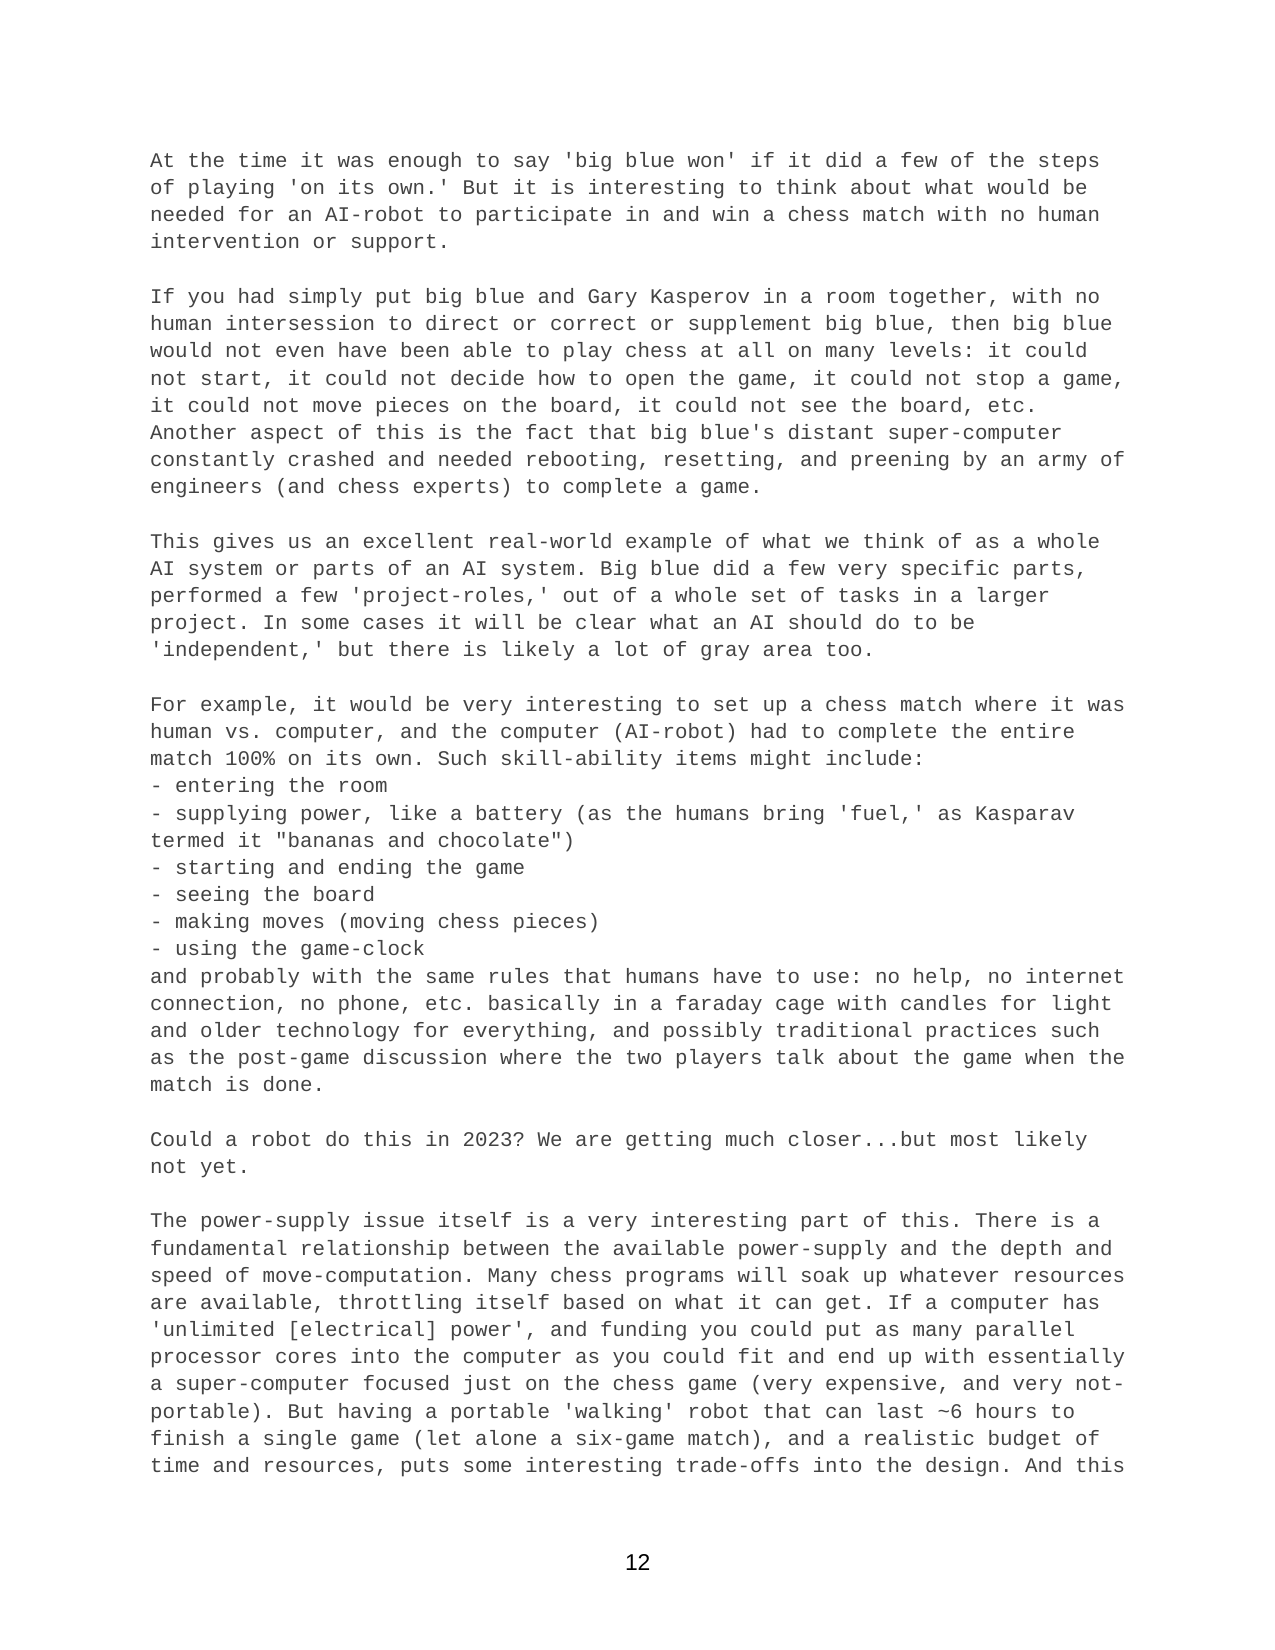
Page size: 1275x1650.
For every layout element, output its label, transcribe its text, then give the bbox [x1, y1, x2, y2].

text - seeing the board [150, 884, 1125, 908]
text For example, it would be very interesting to set up a chess match where it was human vs. computer, and the computer (AI-robot) had to complete the entire match 100% on its own. Such skill-ability items might include: [150, 694, 1125, 772]
text The power-supply issue itself is a very interesting part of this. There is a fundamental relationship between the available power-supply and the depth and speed of move-computation. Many chess programs will soak up whatever resources are available, throttling itself based on what it can get. If a computer has 'unlimited [electrical] power', and funding you could put as many parallel processor cores into the computer as you could fit and end up with essentially a super-computer focused just on the chess game (very expensive, and very not-portable). But having a portable 'walking' robot that can last ~6 hours to finish a single game (let alone a six-game match), and a realistic budget of time and resources, puts some interesting trade-offs into the design. And this [150, 1210, 1125, 1479]
text and probably with the same rules that humans have to use: no help, no internet connection, no phone, etc. basically in a faraday cage with candles for light and older technology for everything, and possibly traditional practices such as the post-game discussion where the two players talk about the game when the match is done. [150, 966, 1125, 1098]
text - making moves (moving chess pieces) [150, 911, 1125, 935]
text This gives us an excellent real-world example of what we think of as a whole AI system or parts of an AI system. Big blue did a few very specific parts, performed a few 'project-roles,' out of a whole set of tasks in a larger project. In some cases it will be clear what an AI should do to be 'independent,' but there is likely a lot of gray area too. [150, 531, 1125, 663]
text Could a robot do this in 2023? We are getting much closer...but most likely not yet. [150, 1129, 1125, 1179]
text - starting and ending the game [150, 857, 1125, 881]
text If you had simply put big blue and Gary Kasperov in a room together, with no human intersession to direct or correct or supplement big blue, then big blue would not even have been able to play chess at all on many levels: it could not start, it could not decide how to open the game, it could not stop a game, it could not move pieces on the board, it could not see the board, etc. Another aspect of this is the fact that big blue's distant super-computer constantly crashed and needed rebooting, resetting, and preening by an army of engineers (and chess experts) to complete a game. [150, 286, 1125, 500]
text At the time it was enough to say 'big blue won' if it did a few of the steps of playing 'on its own.' But it is interesting to think about what would be needed for an AI-robot to participate in and win a chess match with no human intervention or support. [150, 150, 1125, 255]
text - entering the room [150, 775, 1125, 799]
text - using the game-clock [150, 938, 1125, 962]
text - supplying power, like a battery (as the humans bring 'fuel,' as Kasparav termed it "bananas and chocolate") [150, 802, 1125, 853]
